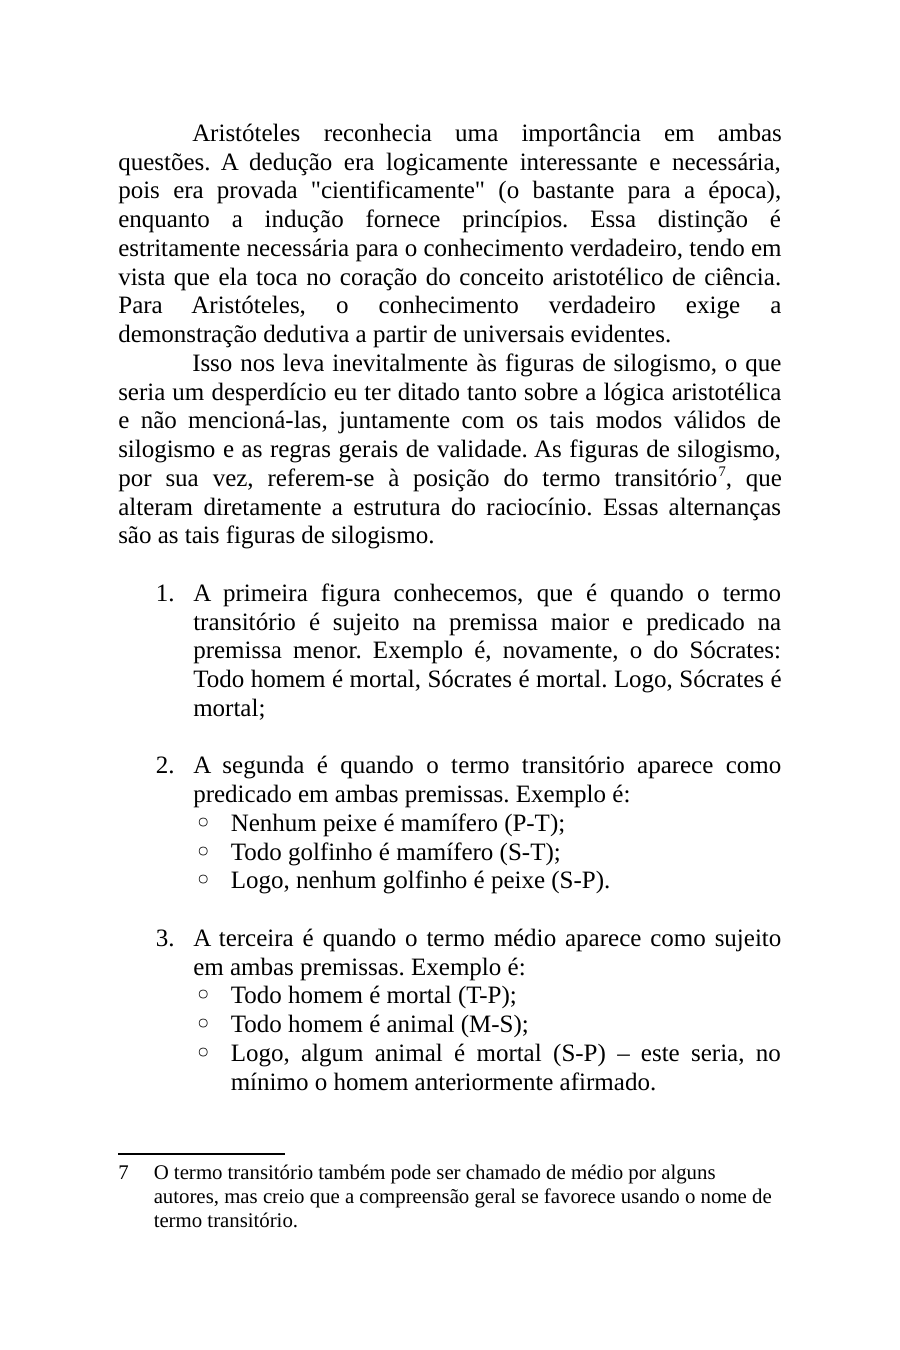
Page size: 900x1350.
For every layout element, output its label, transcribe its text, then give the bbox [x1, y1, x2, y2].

list Todo homem é mortal (T-P); [193, 981, 782, 1009]
list Logo, nenhum golfinho é peixe (S-P). [193, 866, 782, 894]
list A primeira figura conhecemos, que é quando o termo transitório é sujeito na premissa maior e predicado na premissa menor. Exemplo é, novamente, o do Sócrates: Todo homem é mortal, Sócrates é mortal. Logo, Sócrates é mortal; [156, 578, 782, 722]
text Isso nos leva inevitalmente às figuras de silogismo, o que seria um desperdício eu ter ditado tanto sobre a lógica aristotélica e não mencioná-las, juntamente com os tais modos válidos de silogismo e as regras gerais de validade. As figuras de silogismo, por sua vez, referem-se à posição do termo transitório, que alteram diretamente a estrutura do raciocínio. Essas alternanças são as tais figuras de silogismo. [118, 348, 782, 549]
text O termo transitório também pode ser chamado de médio por alguns autores, mas creio que a compreensão geral se favorece usando o nome de termo transitório. [118, 1160, 782, 1232]
text Aristóteles reconhecia uma importância em ambas questões. A dedução era logicamente interessante e necessária, pois era provada "cientificamente" (o bastante para a época), enquanto a indução fornece princípios. Essa distinção é estritamente necessária para o conhecimento verdadeiro, tendo em vista que ela toca no coração do conceito aristotélico de ciência. Para Aristóteles, o conhecimento verdadeiro exige a demonstração dedutiva a partir de universais evidentes. [118, 118, 782, 348]
list Todo homem é animal (M-S); [193, 1009, 782, 1038]
list Logo, algum animal é mortal (S-P) – este seria, no mínimo o homem anteriormente afirmado. [193, 1038, 782, 1096]
list Todo golfinho é mamífero (S-T); [193, 837, 782, 866]
list A segunda é quando o termo transitório aparece como predicado em ambas premissas. Exemplo é: [156, 751, 782, 808]
list Nenhum peixe é mamífero (P-T); [193, 808, 782, 837]
list A terceira é quando o termo médio aparece como sujeito em ambas premissas. Exemplo é: [156, 923, 782, 981]
